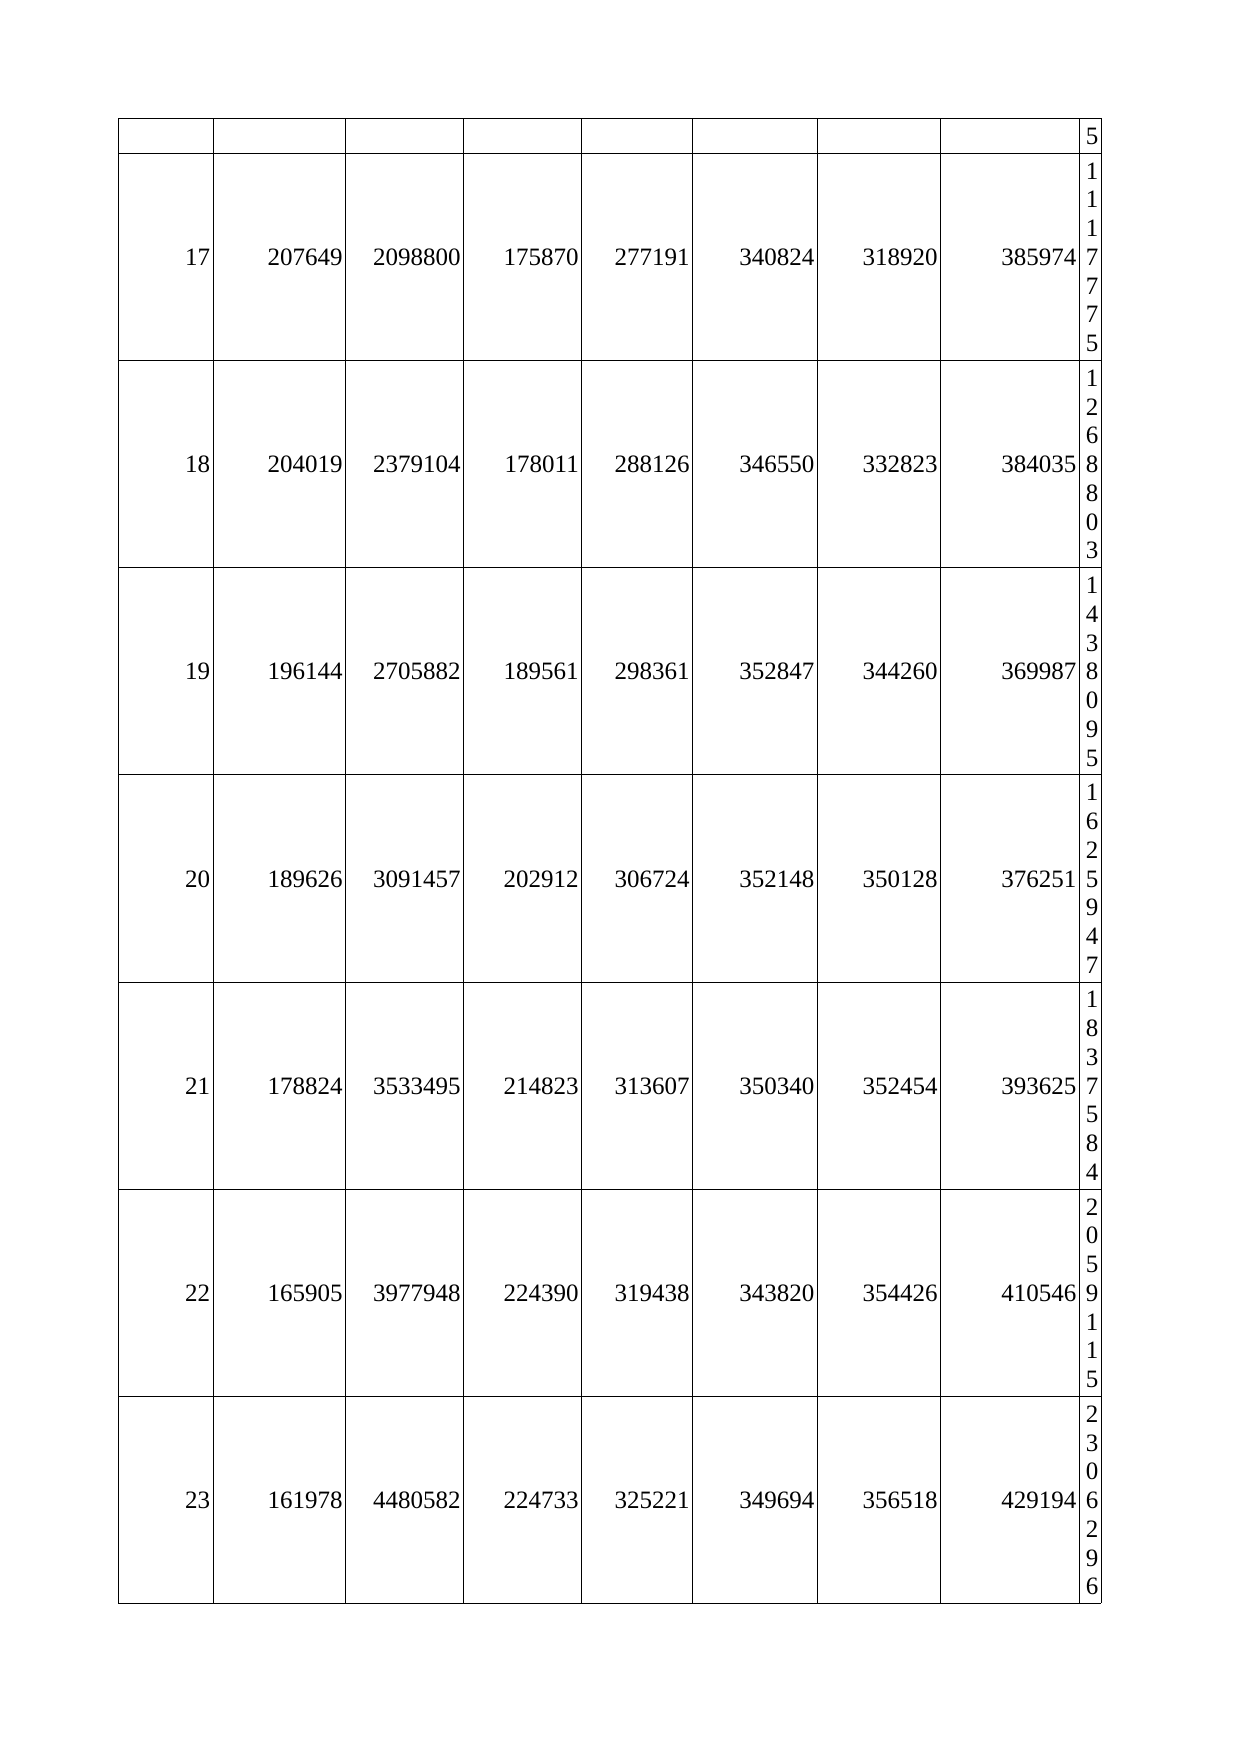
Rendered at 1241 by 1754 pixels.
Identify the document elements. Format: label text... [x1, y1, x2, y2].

table_cell 343820 [693, 1190, 817, 1396]
table_cell 18 [119, 361, 213, 567]
table_cell 429194 [941, 1397, 1079, 1603]
table_cell 277191 [582, 154, 692, 360]
table_cell 196144 [214, 568, 345, 774]
table_cell [119, 119, 213, 153]
table_cell 325221 [582, 1397, 692, 1603]
table_cell 1117775 [1080, 154, 1101, 360]
table_cell 1438095 [1080, 568, 1101, 774]
table_cell 288126 [582, 361, 692, 567]
table_cell 352148 [693, 775, 817, 982]
table_cell 1837584 [1080, 983, 1101, 1189]
table_cell 175870 [464, 154, 581, 360]
table_cell 17 [119, 154, 213, 360]
table_cell 369987 [941, 568, 1079, 774]
table_cell 2098800 [346, 154, 463, 360]
table_cell [818, 119, 940, 153]
table_cell 1268803 [1080, 361, 1101, 567]
table_cell 204019 [214, 361, 345, 567]
table_cell 165905 [214, 1190, 345, 1396]
table_cell 2705882 [346, 568, 463, 774]
table_cell [346, 119, 463, 153]
table_cell 3977948 [346, 1190, 463, 1396]
table_cell 4480582 [346, 1397, 463, 1603]
table_cell 202912 [464, 775, 581, 982]
table_cell 189626 [214, 775, 345, 982]
table_cell 3533495 [346, 983, 463, 1189]
table_cell 21 [119, 983, 213, 1189]
table_cell 393625 [941, 983, 1079, 1189]
table_cell 23 [119, 1397, 213, 1603]
table_cell 313607 [582, 983, 692, 1189]
table_cell 410546 [941, 1190, 1079, 1396]
table_cell 306724 [582, 775, 692, 982]
table_cell 344260 [818, 568, 940, 774]
table_cell 3091457 [346, 775, 463, 982]
table_cell 2059115 [1080, 1190, 1101, 1396]
table_cell 224390 [464, 1190, 581, 1396]
table_cell 161978 [214, 1397, 345, 1603]
table_cell 319438 [582, 1190, 692, 1396]
table_cell 189561 [464, 568, 581, 774]
table_cell 1625947 [1080, 775, 1101, 982]
table_cell 214823 [464, 983, 581, 1189]
table_cell 2306296 [1080, 1397, 1101, 1603]
table_cell 2379104 [346, 361, 463, 567]
table_cell 349694 [693, 1397, 817, 1603]
table_cell 385974 [941, 154, 1079, 360]
table_cell [464, 119, 581, 153]
table_cell 356518 [818, 1397, 940, 1603]
table_cell 346550 [693, 361, 817, 567]
table_cell 352454 [818, 983, 940, 1189]
table_cell 340824 [693, 154, 817, 360]
table_cell 318920 [818, 154, 940, 360]
table_cell [693, 119, 817, 153]
table_cell 20 [119, 775, 213, 982]
table_cell 350128 [818, 775, 940, 982]
table_cell 207649 [214, 154, 345, 360]
table_cell 178824 [214, 983, 345, 1189]
table_cell [214, 119, 345, 153]
table_cell 376251 [941, 775, 1079, 982]
table_cell 354426 [818, 1190, 940, 1396]
table_cell [582, 119, 692, 153]
table_cell 5 [1080, 119, 1101, 153]
table_cell 224733 [464, 1397, 581, 1603]
table_cell 332823 [818, 361, 940, 567]
table_cell [941, 119, 1079, 153]
table_cell 178011 [464, 361, 581, 567]
table_cell 298361 [582, 568, 692, 774]
table_cell 352847 [693, 568, 817, 774]
table_cell 19 [119, 568, 213, 774]
table_cell 350340 [693, 983, 817, 1189]
table_cell 384035 [941, 361, 1079, 567]
table_cell 22 [119, 1190, 213, 1396]
